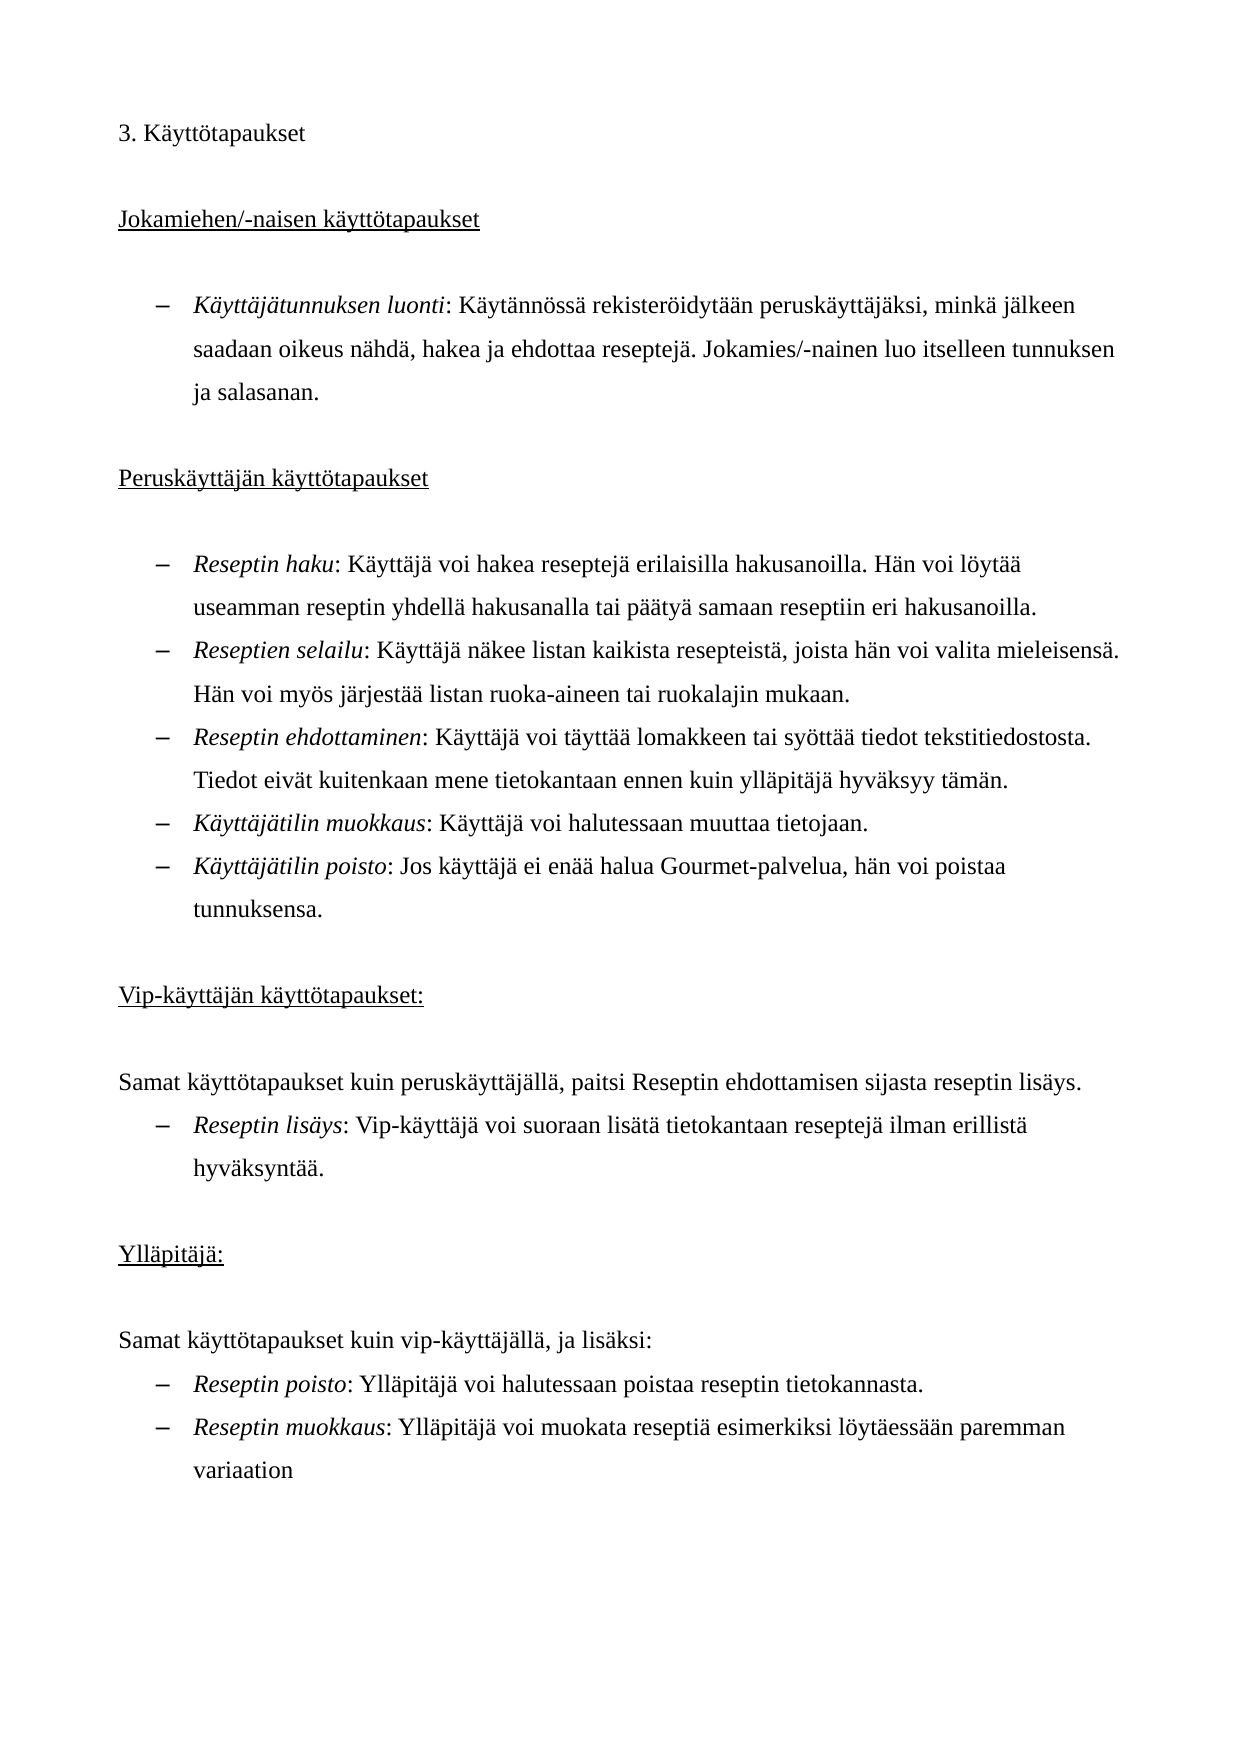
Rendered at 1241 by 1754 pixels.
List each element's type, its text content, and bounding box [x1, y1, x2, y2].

list Käyttäjätilin muokkaus: Käyttäjä voi halutessaan muuttaa tietojaan. [156, 808, 1122, 837]
list Reseptin ehdottaminen: Käyttäjä voi täyttää lomakkeen tai syöttää tiedot tekstitiedostosta. Tiedot eivät kuitenkaan mene tietokantaan ennen kuin ylläpitäjä hyväksyy tämän. [156, 722, 1122, 794]
list Reseptin muokkaus: Ylläpitäjä voi muokata reseptiä esimerkiksi löytäessään paremman variaation [156, 1412, 1122, 1484]
list Käyttäjätilin poisto: Jos käyttäjä ei enää halua Gourmet-palvelua, hän voi poistaa tunnuksensa. [156, 851, 1122, 923]
list Käyttäjätunnuksen luonti: Käytännössä rekisteröidytään peruskäyttäjäksi, minkä jälkeen saadaan oikeus nähdä, hakea ja ehdottaa reseptejä. Jokamies/-nainen luo itselleen tunnuksen ja salasanan. [156, 291, 1122, 406]
list Reseptin poisto: Ylläpitäjä voi halutessaan poistaa reseptin tietokannasta. [156, 1369, 1122, 1397]
text Jokamiehen/-naisen käyttötapaukset [118, 204, 1122, 233]
text Vip-käyttäjän käyttötapaukset: [118, 981, 1122, 1009]
list Reseptin haku: Käyttäjä voi hakea reseptejä erilaisilla hakusanoilla. Hän voi löytää useamman reseptin yhdellä hakusanalla tai päätyä samaan reseptiin eri hakusanoilla. [156, 549, 1122, 621]
list Reseptien selailu: Käyttäjä näkee listan kaikista resepteistä, joista hän voi valita mieleisensä. Hän voi myös järjestää listan ruoka-aineen tai ruokalajin mukaan. [156, 636, 1122, 707]
text Peruskäyttäjän käyttötapaukset [118, 463, 1122, 492]
text Ylläpitäjä: [118, 1239, 1122, 1268]
text Samat käyttötapaukset kuin peruskäyttäjällä, paitsi Reseptin ehdottamisen sijasta reseptin lisäys. [118, 1067, 1122, 1096]
text 3. Käyttötapaukset [118, 118, 1122, 147]
list Reseptin lisäys: Vip-käyttäjä voi suoraan lisätä tietokantaan reseptejä ilman erillistä hyväksyntää. [156, 1110, 1122, 1182]
text Samat käyttötapaukset kuin vip-käyttäjällä, ja lisäksi: [118, 1326, 1122, 1354]
